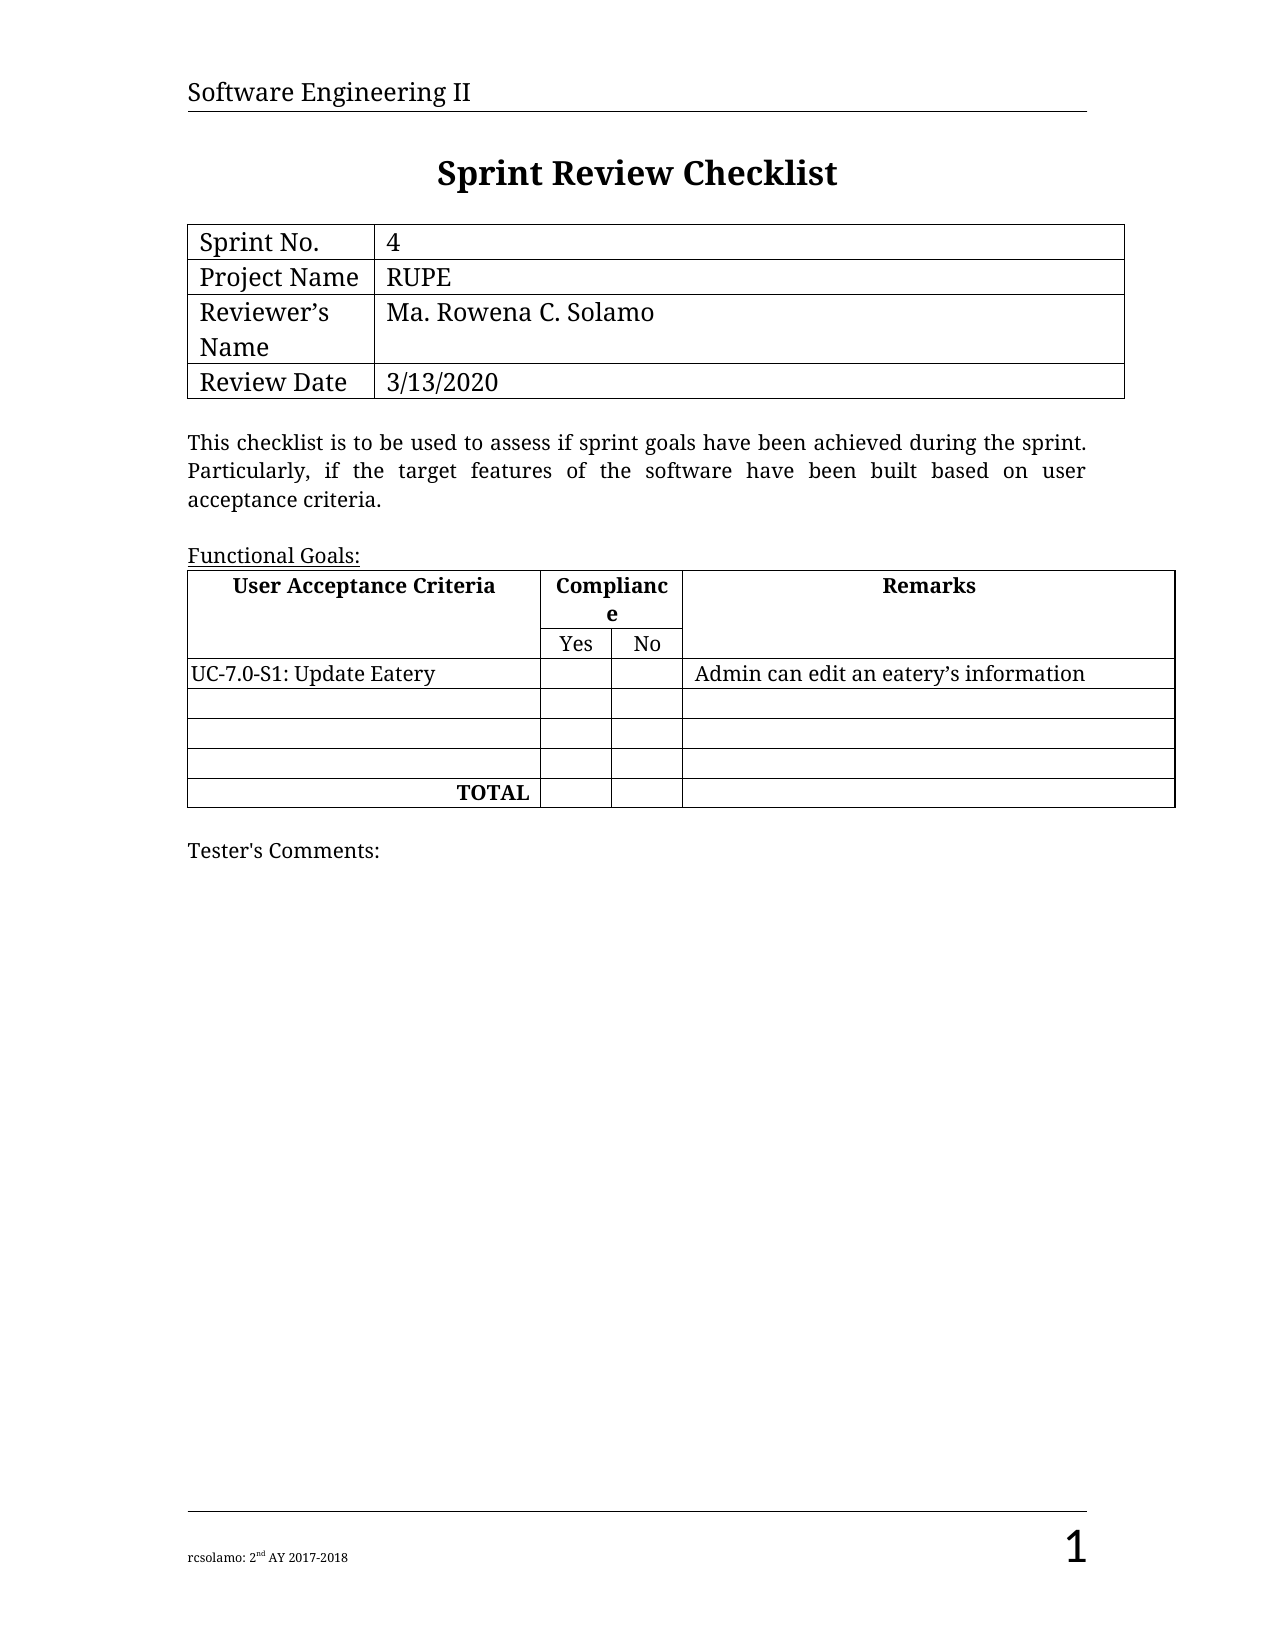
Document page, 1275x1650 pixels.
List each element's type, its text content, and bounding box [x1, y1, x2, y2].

table_cell [612, 779, 682, 807]
table_cell [541, 749, 611, 777]
table_header Sprint No. [188, 225, 374, 259]
table_cell [541, 719, 611, 747]
table_cell [188, 689, 540, 717]
text Functional Goals: [187, 542, 1087, 570]
table_cell UC-7.0-S1: Update Eatery [188, 659, 540, 687]
text This checklist is to be used to assess if sprint goals have been achieved during the sprint. Particularly, if the target features of the software have been built based on user acceptance criteria. [187, 428, 1087, 513]
table_cell TOTAL [188, 779, 540, 807]
table_cell [612, 659, 682, 687]
text Sprint Review Checklist [187, 150, 1087, 195]
table_cell 3/13/2020 [375, 364, 1124, 398]
table_cell Project Name [188, 260, 374, 294]
table_cell [541, 689, 611, 717]
table_header Compliance [541, 571, 682, 628]
table_cell Yes [541, 629, 611, 657]
table_cell [541, 779, 611, 807]
table_cell Admin can edit an eatery’s information [683, 659, 1174, 687]
table_cell [188, 719, 540, 747]
table_cell [683, 749, 1174, 777]
table_header User Acceptance Criteria [188, 571, 540, 657]
table_cell [612, 719, 682, 747]
table_cell [612, 689, 682, 717]
table_cell [683, 689, 1174, 717]
table_cell [612, 749, 682, 777]
table_cell Review Date [188, 364, 374, 398]
table_header 4 [375, 225, 1124, 259]
table_cell [683, 779, 1174, 807]
table_cell RUPE [375, 260, 1124, 294]
table_cell Ma. Rowena C. Solamo [375, 295, 1124, 363]
table_cell [683, 719, 1174, 747]
table_cell [188, 749, 540, 777]
table_cell [541, 659, 611, 687]
text Tester's Comments: [187, 836, 1087, 865]
table_cell Reviewer’s Name [188, 295, 374, 363]
table_header Remarks [683, 571, 1174, 657]
table_cell No [612, 629, 682, 657]
